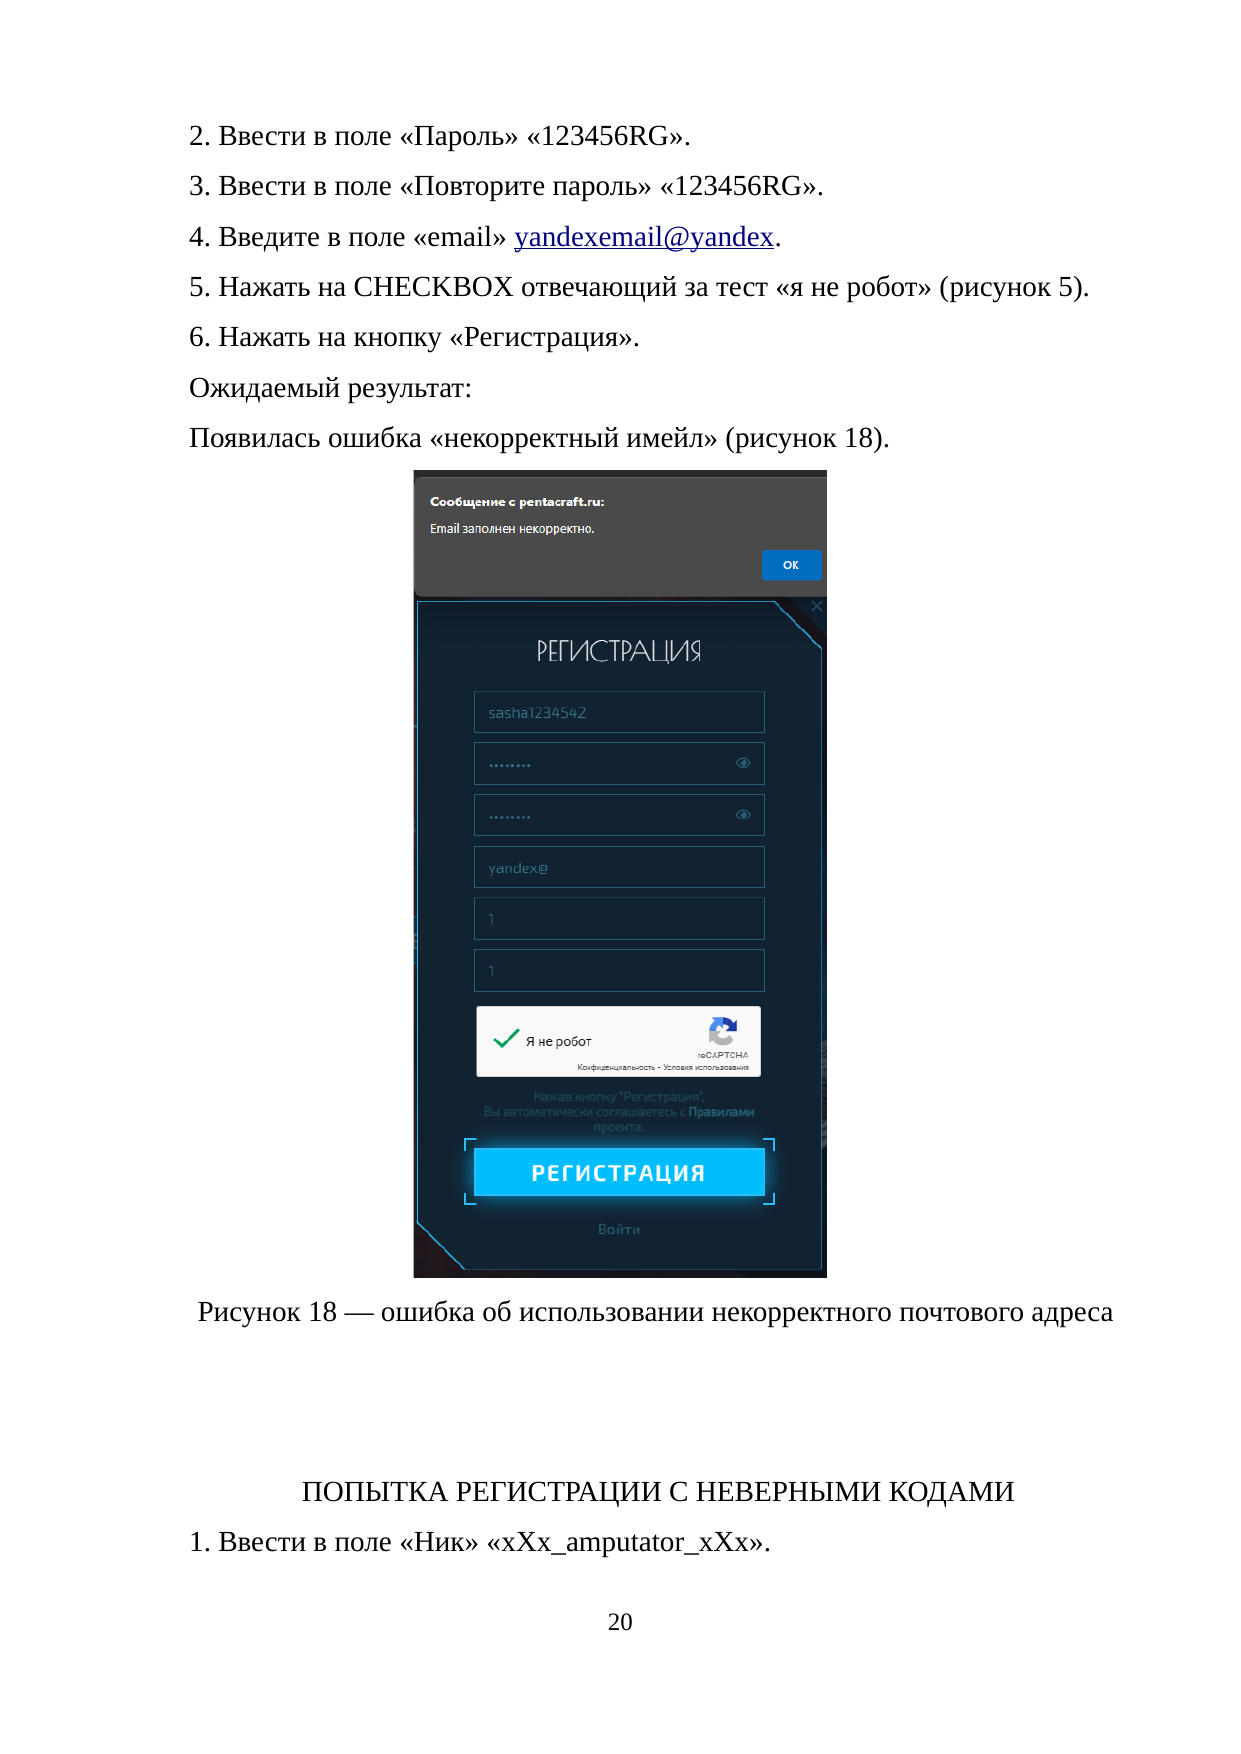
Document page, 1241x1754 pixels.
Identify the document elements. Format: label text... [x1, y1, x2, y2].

list 5. Нажать на CHECKBOX отвечающий за тест «я не робот» (рисунок 5). [118, 269, 1122, 303]
list ПОПЫТКА РЕГИСТРАЦИИ С НЕВЕРНЫМИ КОДАМИ [118, 1474, 1122, 1508]
list Рисунок 18 — ошибка об использовании некорректного почтового адреса [118, 470, 1122, 1328]
list Ожидаемый результат: [118, 370, 1122, 403]
list 3. Ввести в поле «Повторите пароль» «123456RG». [118, 168, 1122, 202]
list 6. Нажать на кнопку «Регистрация». [118, 319, 1122, 353]
list 4. Введите в поле «email» yandexemail@yandex. [118, 219, 1122, 252]
list 1. Ввести в поле «Ник» «xXx_amputator_xXx». [118, 1524, 1122, 1558]
picture [413, 470, 827, 1278]
list 2. Ввести в поле «Пароль» «123456RG». [118, 118, 1122, 152]
list Появилась ошибка «некорректный имейл» (рисунок 18). [118, 420, 1122, 453]
